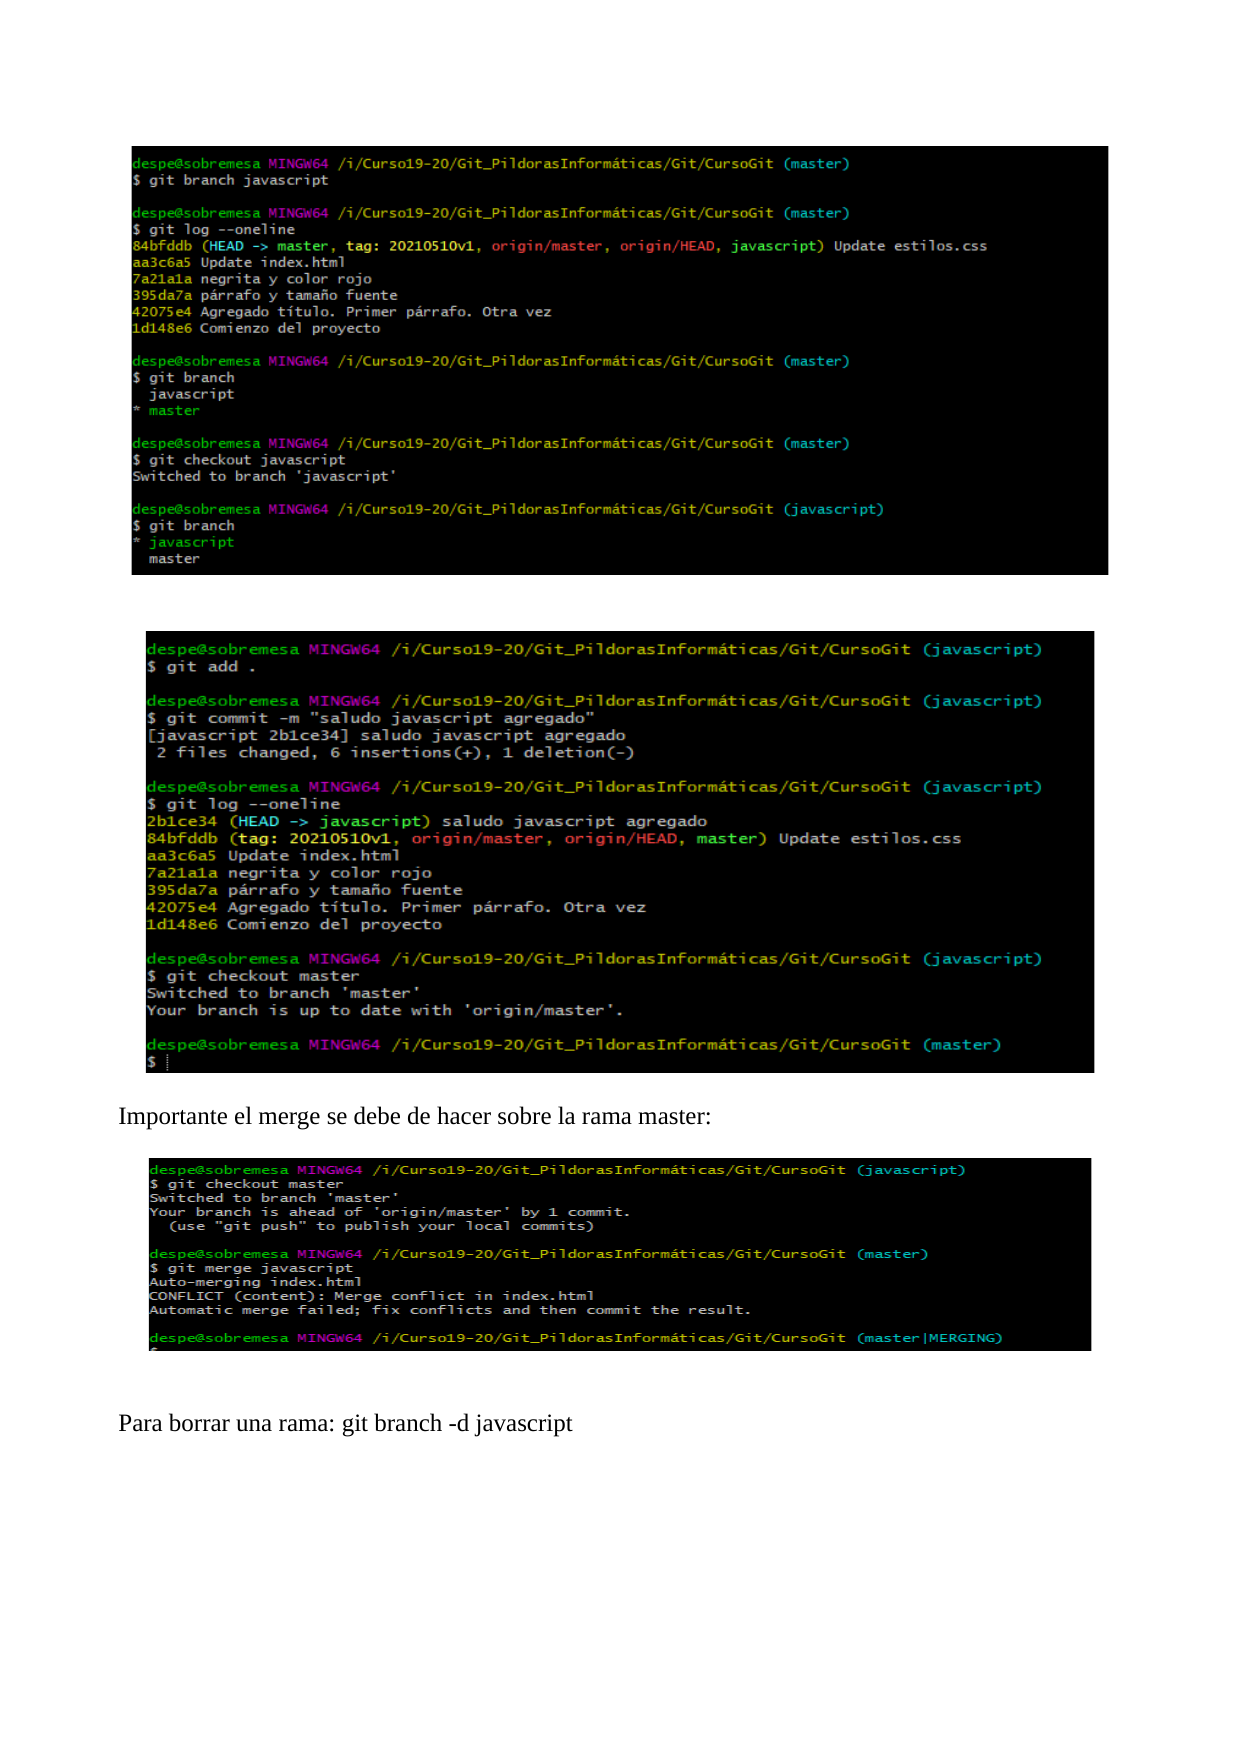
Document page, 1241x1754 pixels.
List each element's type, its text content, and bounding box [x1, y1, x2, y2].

text Importante el merge se debe de hacer sobre la rama master: [118, 1101, 1122, 1130]
picture [131, 146, 1109, 575]
picture [148, 1158, 1092, 1351]
picture [145, 631, 1095, 1073]
text Para borrar una rama: git branch -d javascript [118, 1408, 1122, 1437]
